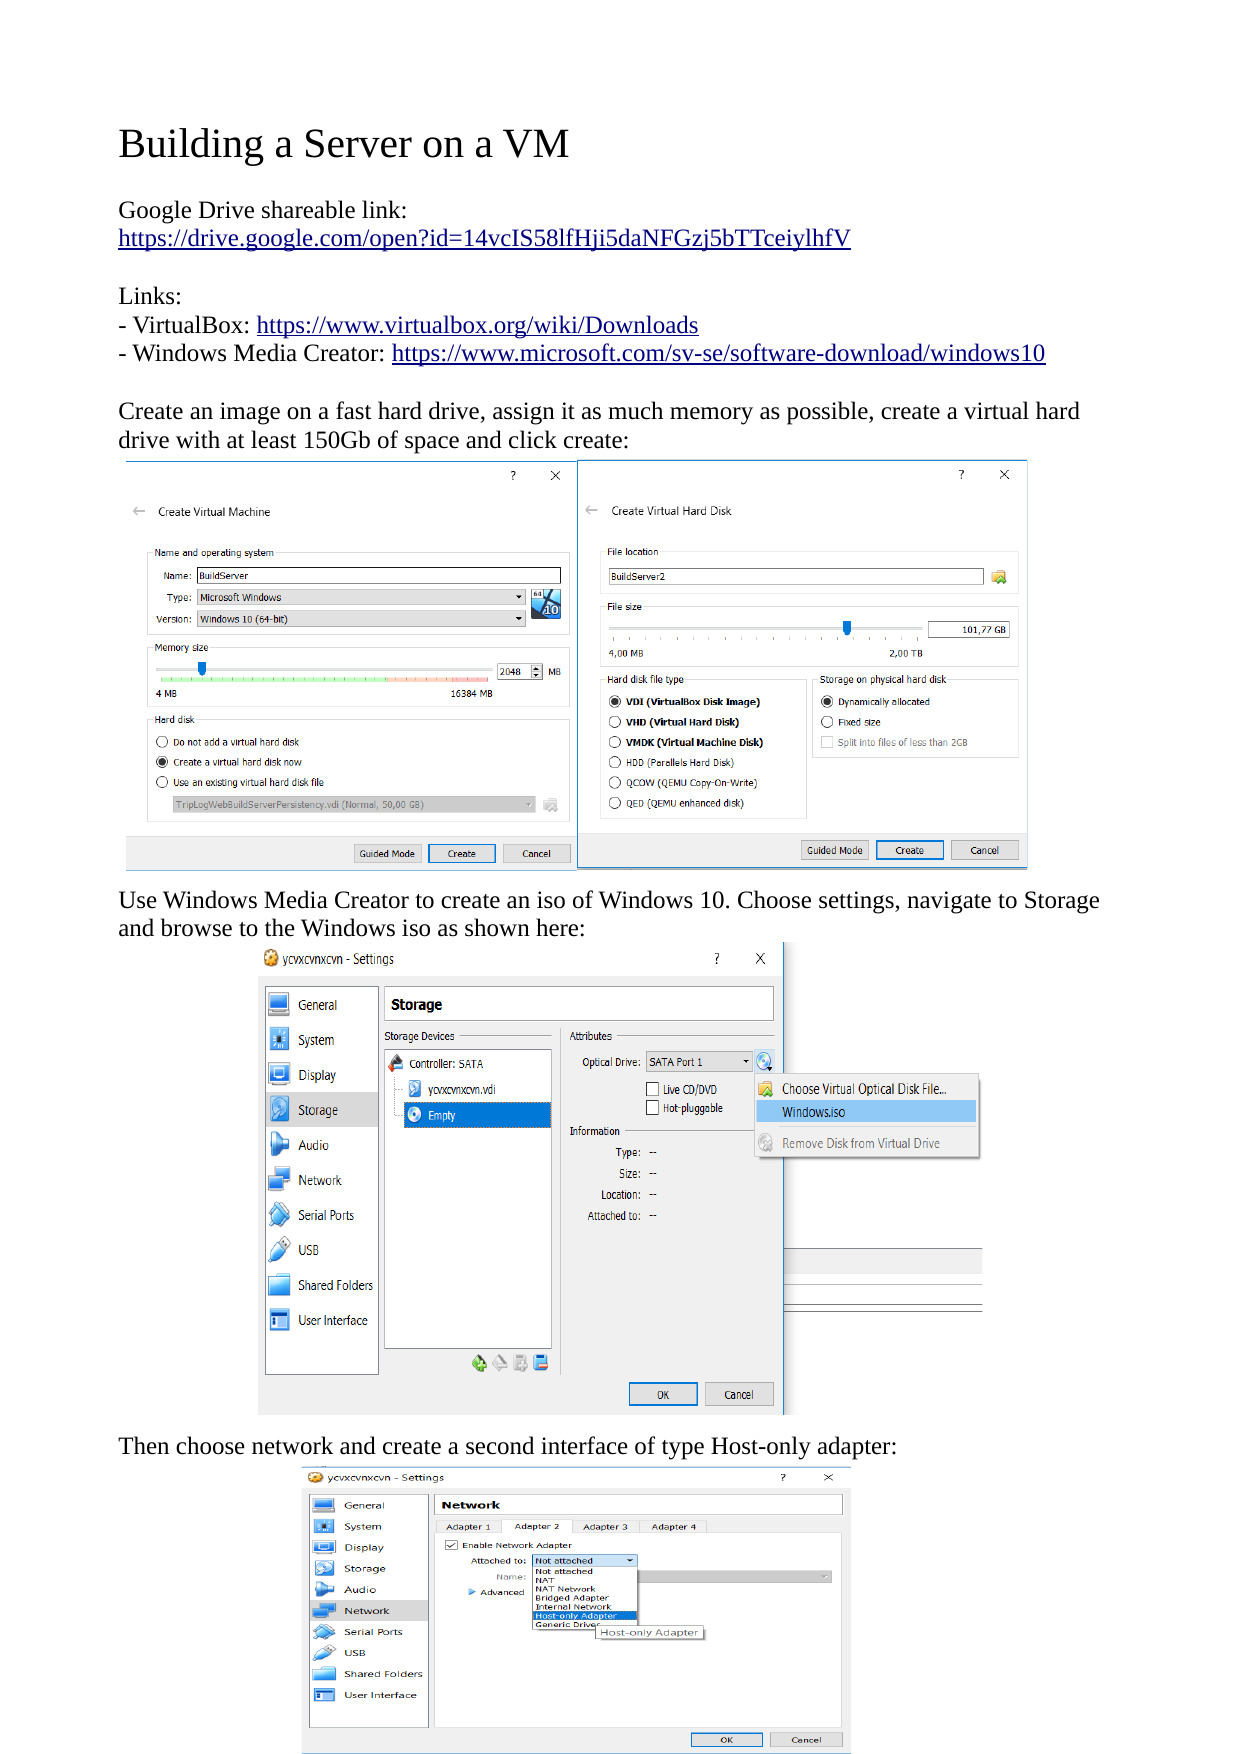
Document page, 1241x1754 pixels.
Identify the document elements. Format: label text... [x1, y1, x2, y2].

text Building a Server on a VM [118, 118, 1122, 166]
text - VirtualBox: https://www.virtualbox.org/wiki/Downloads [118, 310, 1122, 338]
text Google Drive shareable link: [118, 195, 1122, 223]
text https://drive.google.com/open?id=14vcIS58lfHji5daNFGzj5bTTceiylhfV [118, 223, 1122, 252]
text Use Windows Media Creator to create an iso of Windows 10. Choose settings, navigate to Storage and browse to the Windows iso as shown here: [118, 885, 1122, 942]
text Create an image on a fast hard drive, assign it as much memory as possible, create a virtual hard drive with at least 150Gb of space and click create: [118, 396, 1122, 453]
picture [301, 1466, 852, 1754]
text - Windows Media Creator: https://www.microsoft.com/sv-se/software-download/windows10 [118, 338, 1122, 367]
text Then choose network and create a second interface of type Host-only adapter: [118, 1431, 1122, 1460]
picture [126, 459, 1028, 871]
picture [258, 942, 983, 1415]
text Links: [118, 281, 1122, 310]
